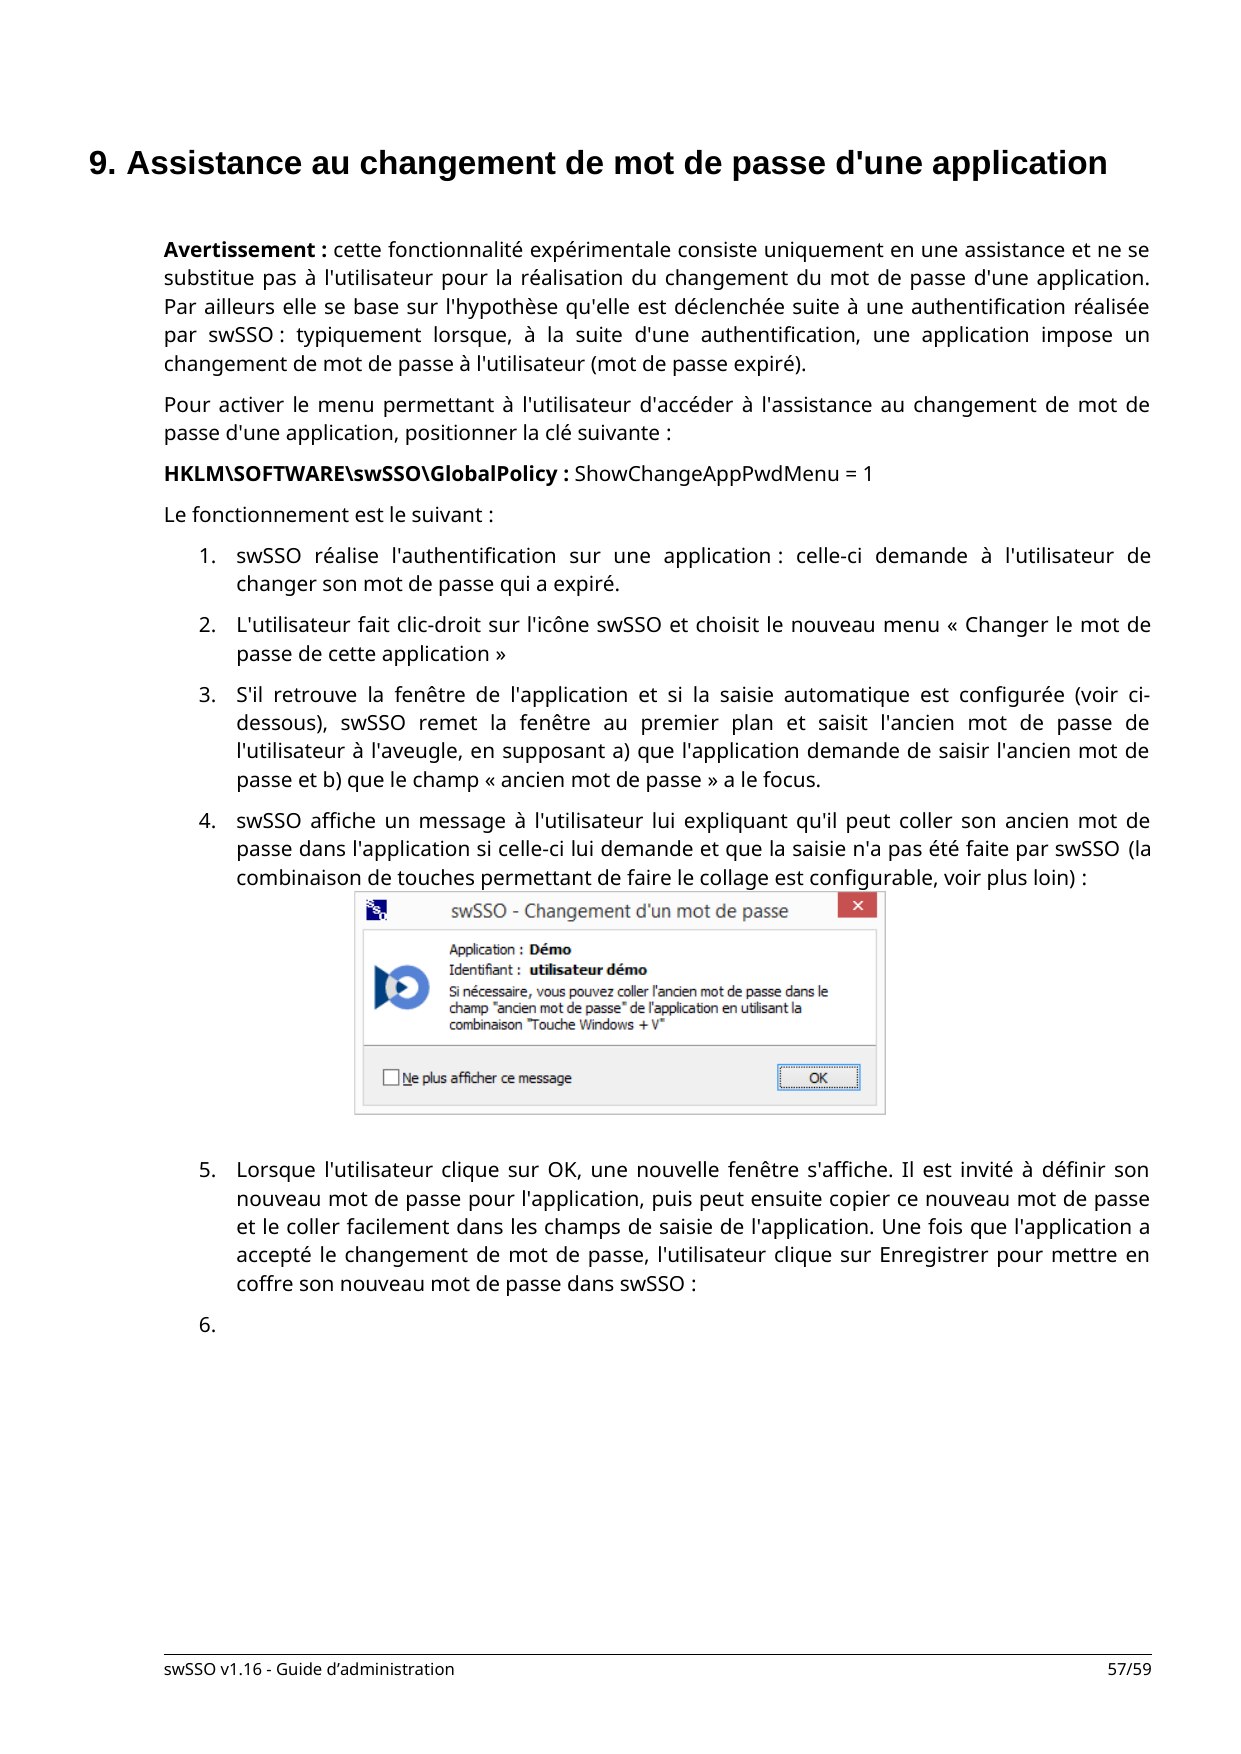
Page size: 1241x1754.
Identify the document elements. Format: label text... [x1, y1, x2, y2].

text HKLM\SOFTWARE\swSSO\GlobalPolicy : ShowChangeAppPwdMenu = 1 [164, 459, 1152, 487]
list swSSO affiche un message à l'utilisateur lui expliquant qu'il peut coller son ancien mot de passe dans l'application si celle-ci lui demande et que la saisie n'a pas été faite par swSSO (la combinaison de touches permettant de faire le collage est configurable, voir plus loin) : [199, 806, 1152, 891]
list L'utilisateur fait clic-droit sur l'icône swSSO et choisit le nouveau menu « Changer le mot de passe de cette application » [199, 610, 1152, 667]
list Lorsque l'utilisateur clique sur OK, une nouvelle fenêtre s'affiche. Il est invité à définir son nouveau mot de passe pour l'application, puis peut ensuite copier ce nouveau mot de passe et le coller facilement dans les champs de saisie de l'application. Une fois que l'application a accepté le changement de mot de passe, l'utilisateur clique sur Enregistrer pour mettre en coffre son nouveau mot de passe dans swSSO : [199, 1155, 1152, 1297]
text Avertissement : cette fonctionnalité expérimentale consiste uniquement en une assistance et ne se substitue pas à l'utilisateur pour la réalisation du changement du mot de passe d'une application. Par ailleurs elle se base sur l'hypothèse qu'elle est déclenchée suite à une authentification réalisée par swSSO : typiquement lorsque, à la suite d'une authentification, une application impose un changement de mot de passe à l'utilisateur (mot de passe expiré). [164, 235, 1152, 377]
text Pour activer le menu permettant à l'utilisateur d'accéder à l'assistance au changement de mot de passe d'une application, positionner la clé suivante : [164, 390, 1152, 447]
picture [354, 891, 886, 1115]
text Le fonctionnement est le suivant : [164, 500, 1152, 528]
subtitle Assistance au changement de mot de passe d'une application [89, 143, 1152, 182]
list swSSO réalise l'authentification sur une application : celle-ci demande à l'utilisateur de changer son mot de passe qui a expiré. [199, 541, 1152, 598]
list S'il retrouve la fenêtre de l'application et si la saisie automatique est configurée (voir ci-dessous), swSSO remet la fenêtre au premier plan et saisit l'ancien mot de passe de l'utilisateur à l'aveugle, en supposant a) que l'application demande de saisir l'ancien mot de passe et b) que le champ « ancien mot de passe » a le focus. [199, 680, 1152, 793]
